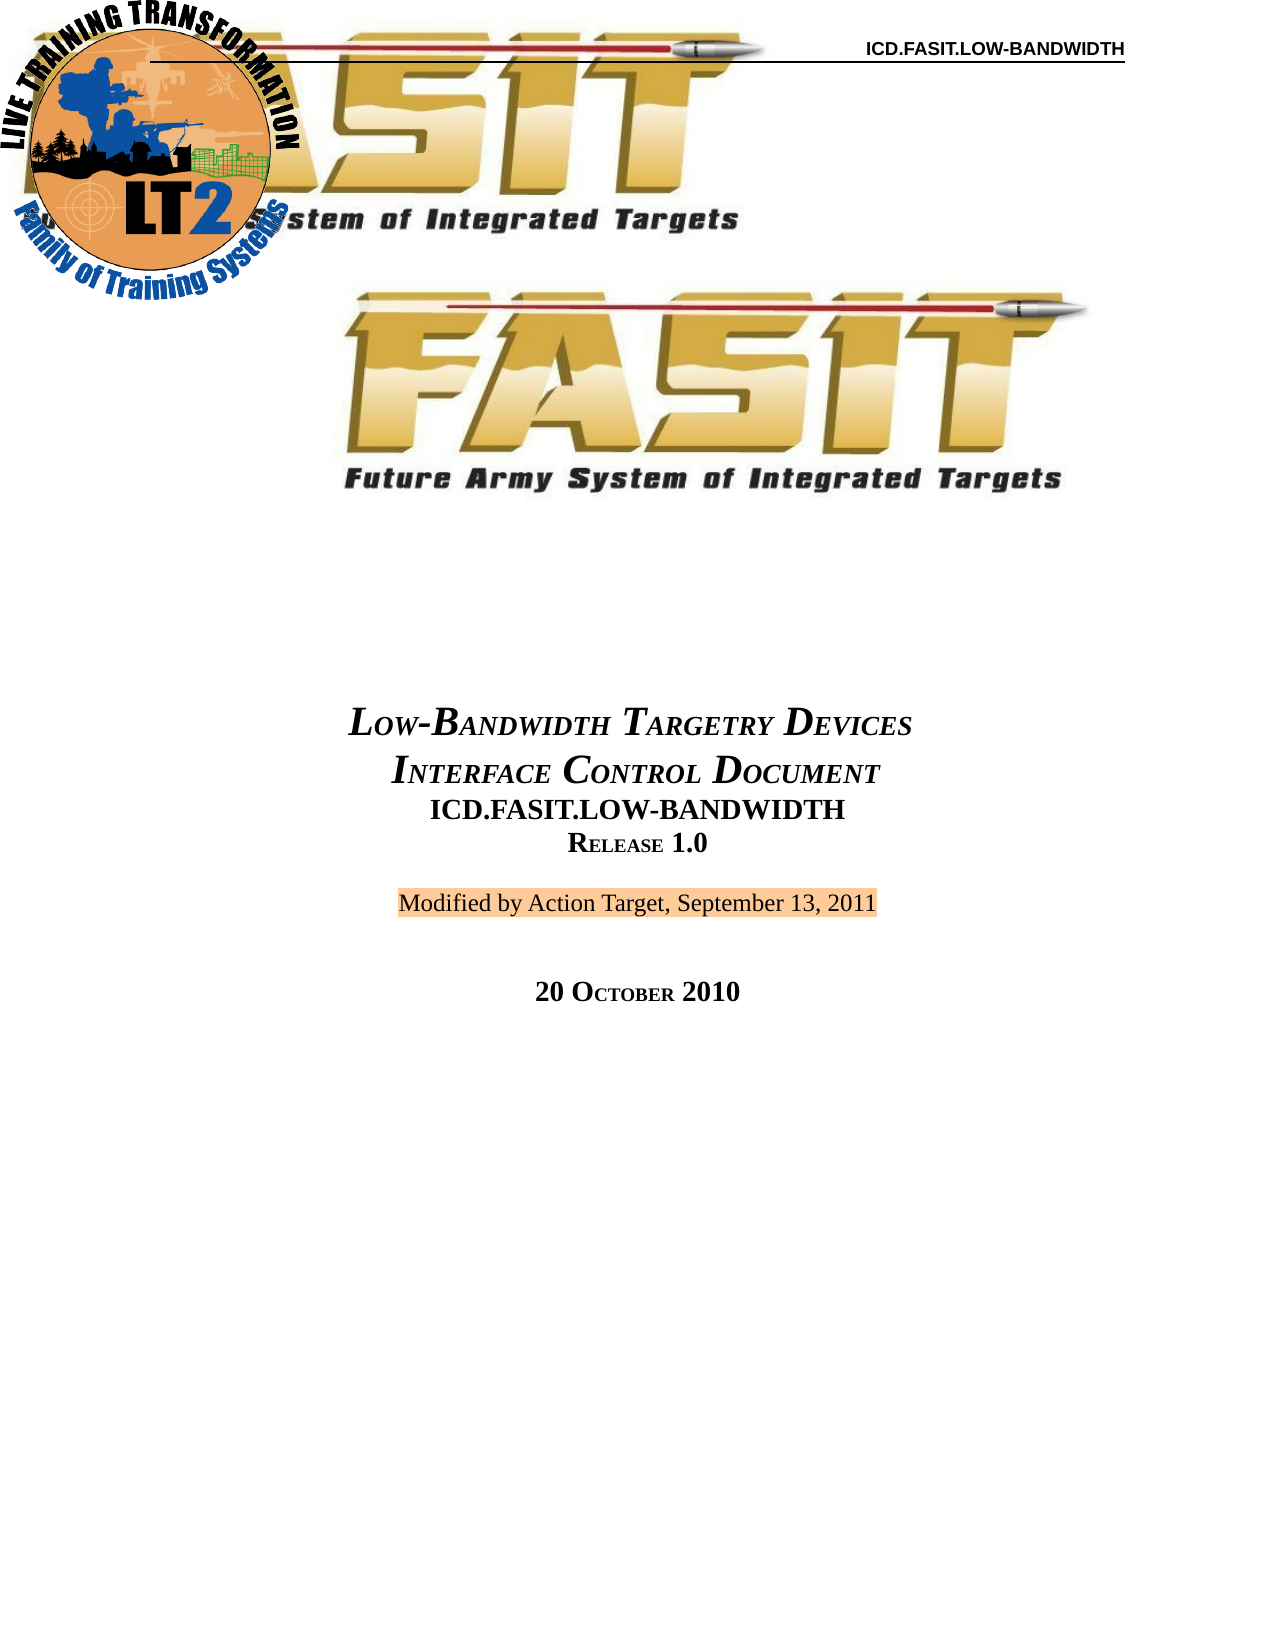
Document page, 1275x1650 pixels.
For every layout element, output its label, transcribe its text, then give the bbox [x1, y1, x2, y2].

title Interface Control Document [150, 744, 1125, 792]
title ICD.FASIT.LOW-BANDWIDTH [150, 792, 1125, 826]
picture [0, 0, 1102, 519]
text Modified by Action Target, September 13, 2011 [150, 888, 1125, 917]
title Release 1.0 [150, 826, 1125, 859]
title Low-Bandwidth Targetry Devices [150, 696, 1125, 744]
title 20 October 2010 [150, 974, 1125, 1008]
